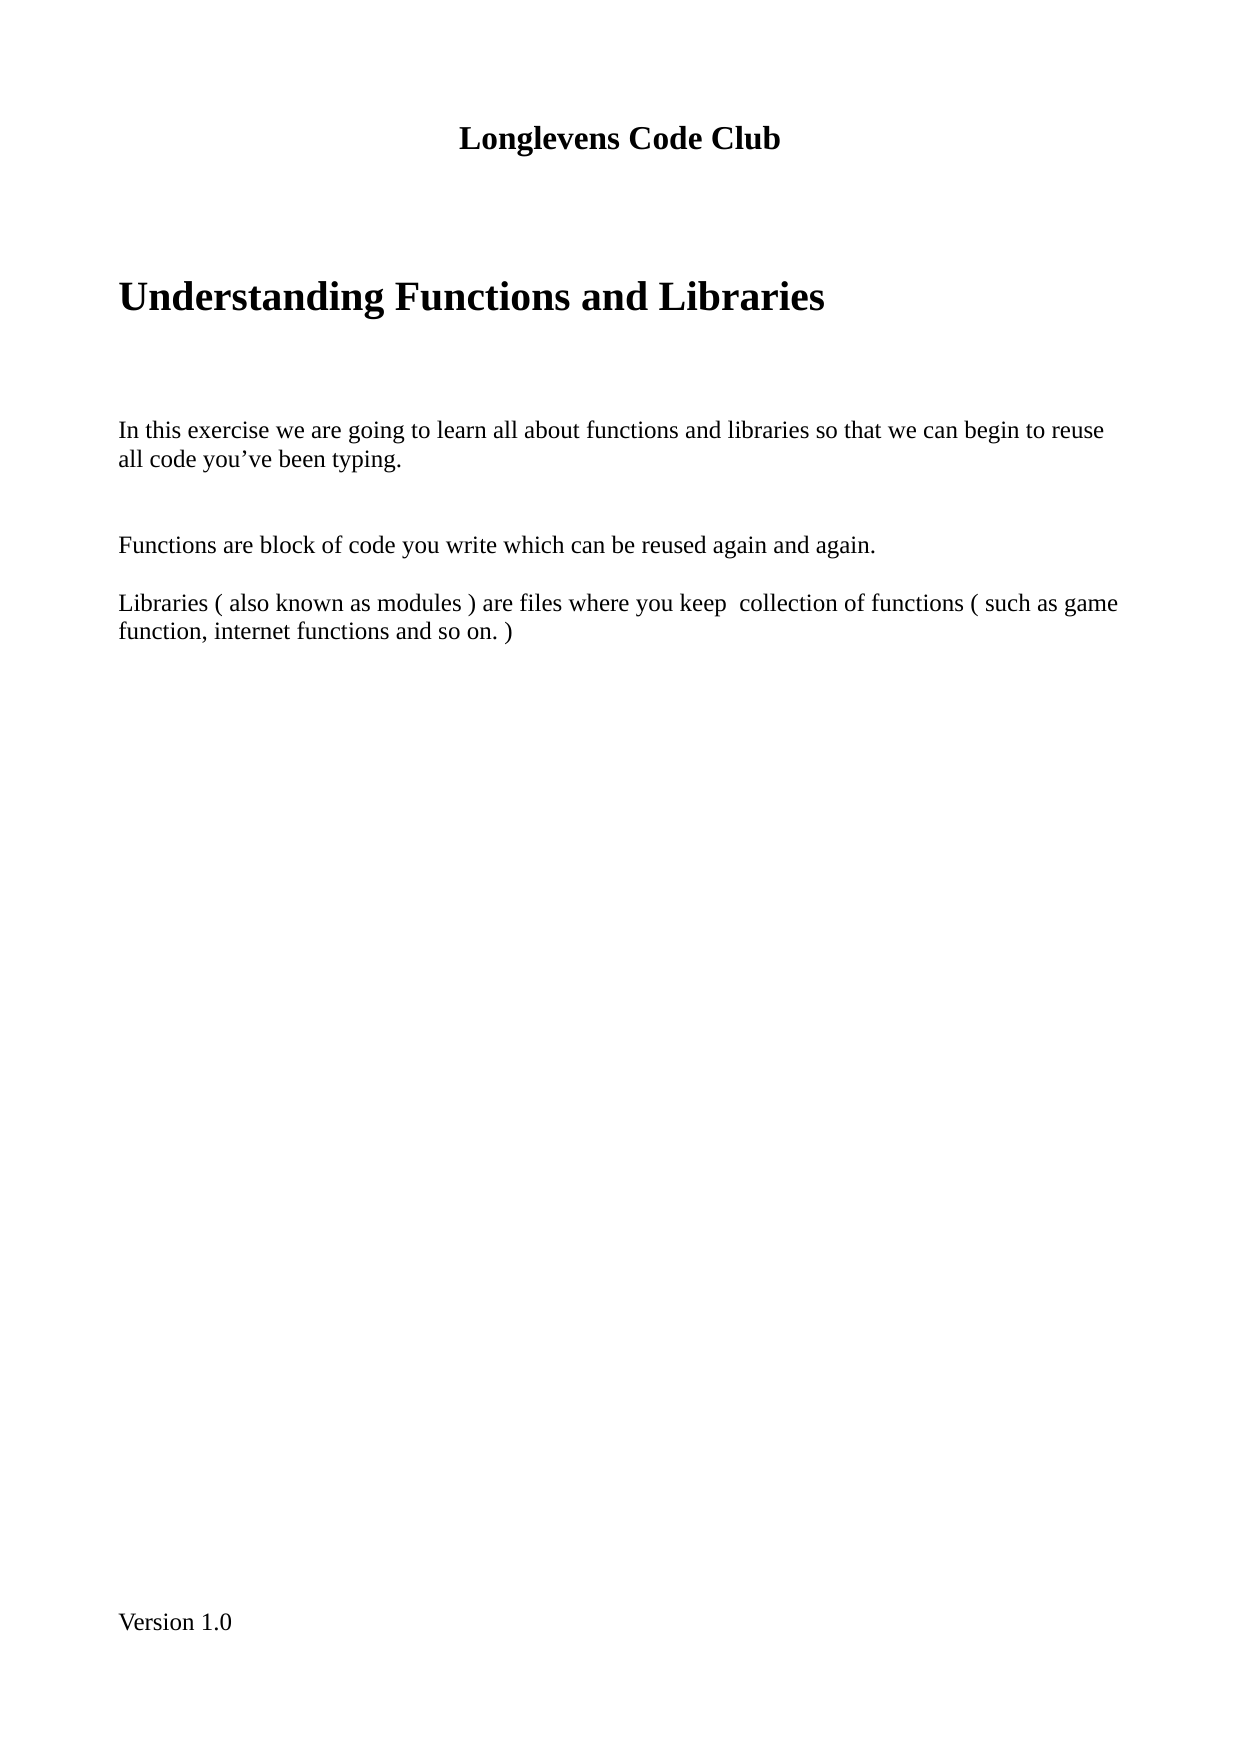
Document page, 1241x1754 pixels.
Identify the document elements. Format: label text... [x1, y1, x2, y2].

text Libraries ( also known as modules ) are files where you keep collection of functions ( such as game function, internet functions and so on. ) [118, 588, 1122, 645]
text Understanding Functions and Libraries [118, 271, 1122, 319]
text Longlevens Code Club [118, 118, 1122, 156]
text Functions are block of code you write which can be reused again and again. [118, 530, 1122, 559]
text In this exercise we are going to learn all about functions and libraries so that we can begin to reuse all code you’ve been typing. [118, 415, 1122, 473]
